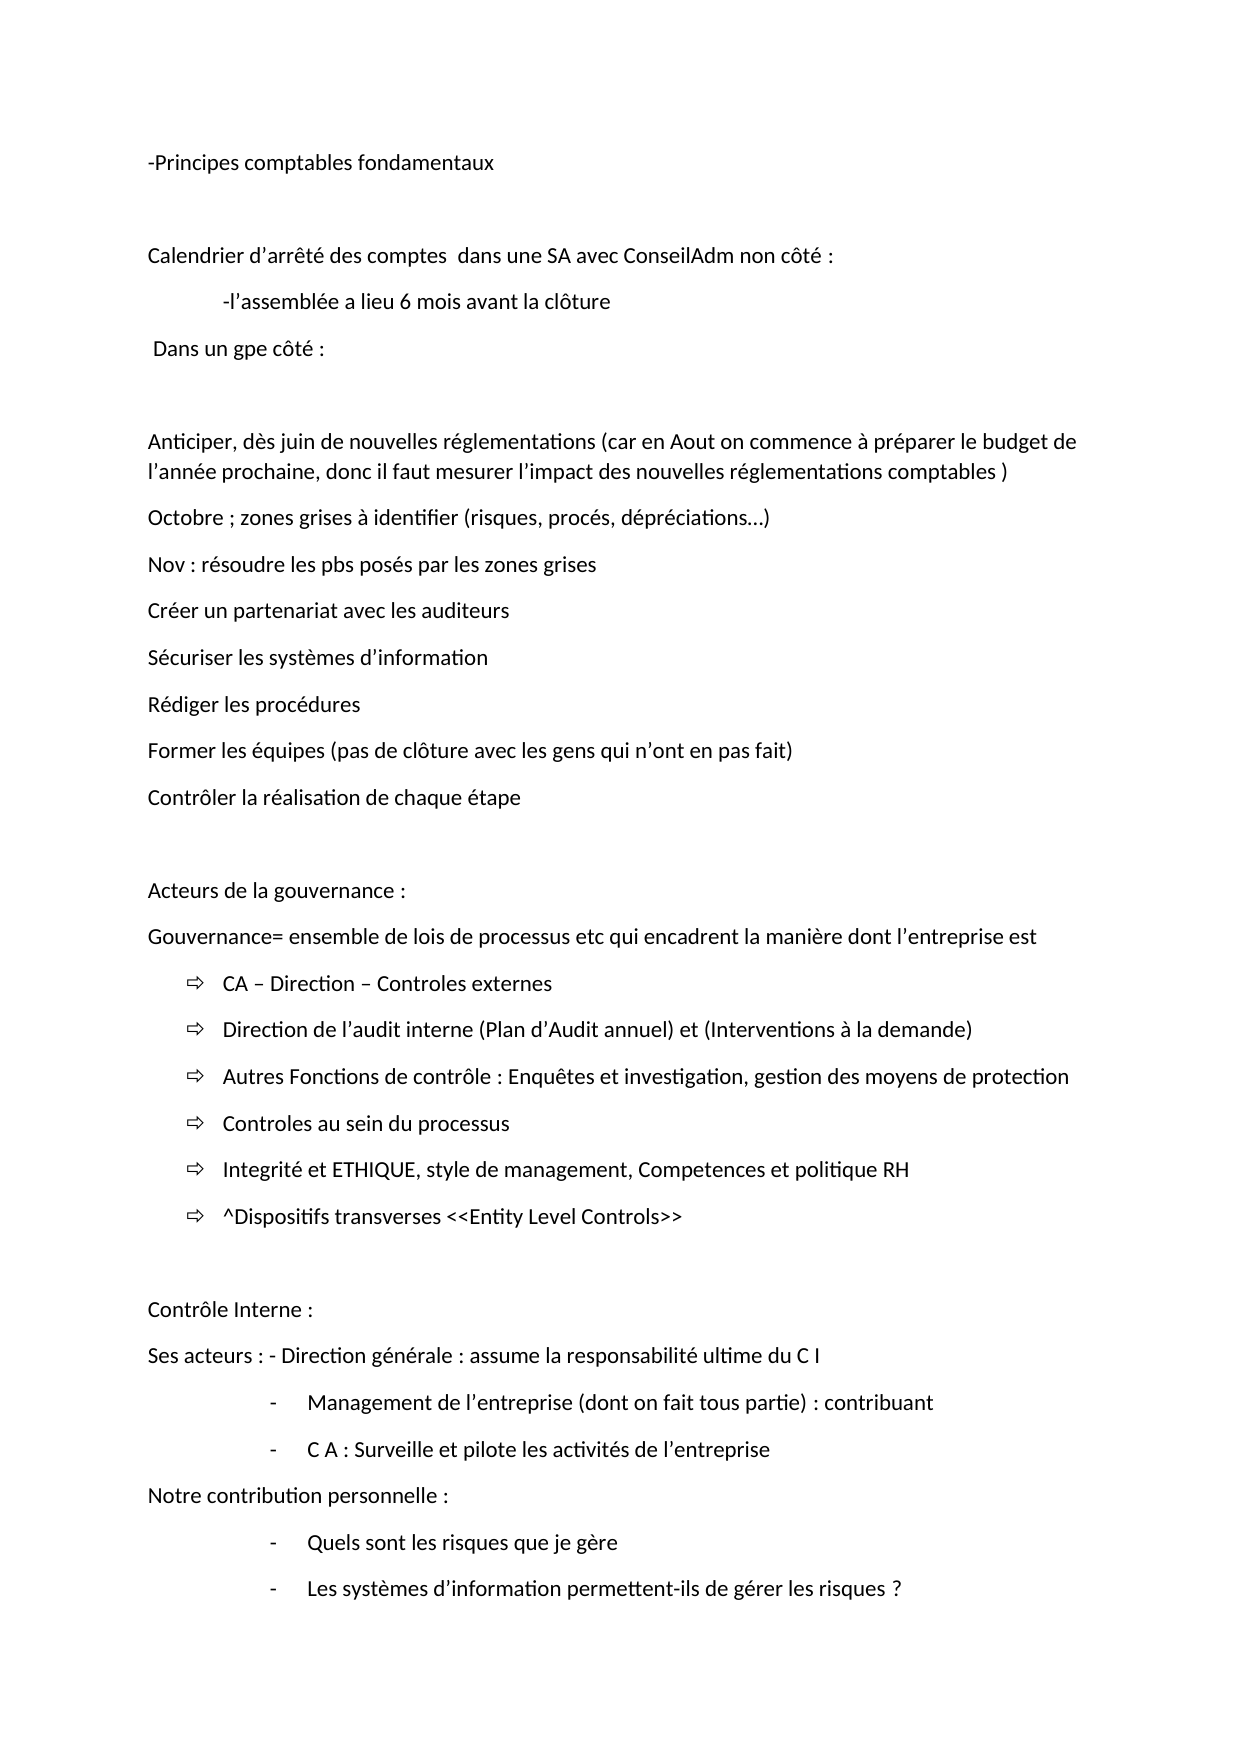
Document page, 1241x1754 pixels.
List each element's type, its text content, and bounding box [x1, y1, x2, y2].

text Notre contribution personnelle : [148, 1481, 1093, 1509]
list Quels sont les risques que je gère [269, 1528, 1093, 1556]
text Anticiper, dès juin de nouvelles réglementations (car en Aout on commence à préparer le budget de l’année prochaine, donc il faut mesurer l’impact des nouvelles réglementations comptables ) [148, 427, 1093, 485]
list Les systèmes d’information permettent-ils de gérer les risques ? [269, 1574, 1093, 1602]
list CA – Direction – Controles externes [185, 969, 1093, 997]
text Gouvernance= ensemble de lois de processus etc qui encadrent la manière dont l’entreprise est [148, 922, 1093, 951]
text Ses acteurs : - Direction générale : assume la responsabilité ultime du C I [148, 1342, 1093, 1369]
text Dans un gpe côté : [148, 334, 1093, 362]
text Acteurs de la gouvernance : [148, 876, 1093, 904]
text Sécuriser les systèmes d’information [148, 643, 1093, 671]
text Contrôler la réalisation de chaque étape [148, 783, 1093, 811]
text Former les équipes (pas de clôture avec les gens qui n’ont en pas fait) [148, 736, 1093, 764]
list Autres Fonctions de contrôle : Enquêtes et investigation, gestion des moyens de protection [185, 1062, 1093, 1090]
list Integrité et ETHIQUE, style de management, Competences et politique RH [185, 1155, 1093, 1183]
text -Principes comptables fondamentaux [148, 148, 1093, 176]
list ^Dispositifs transverses <<Entity Level Controls>> [185, 1202, 1093, 1230]
text Contrôle Interne : [148, 1295, 1093, 1323]
text -l’assemblée a lieu 6 mois avant la clôture [148, 287, 1093, 315]
list Management de l’entreprise (dont on fait tous partie) : contribuant [269, 1388, 1093, 1416]
list Controles au sein du processus [185, 1109, 1093, 1137]
list C A : Surveille et pilote les activités de l’entreprise [269, 1435, 1093, 1463]
list Direction de l’audit interne (Plan d’Audit annuel) et (Interventions à la demande) [185, 1016, 1093, 1044]
text Calendrier d’arrêté des comptes dans une SA avec ConseilAdm non côté : [148, 241, 1093, 269]
text Octobre ; zones grises à identifier (risques, procés, dépréciations…) [148, 503, 1093, 531]
text Nov : résoudre les pbs posés par les zones grises [148, 550, 1093, 578]
text Créer un partenariat avec les auditeurs [148, 597, 1093, 624]
text Rédiger les procédures [148, 690, 1093, 718]
